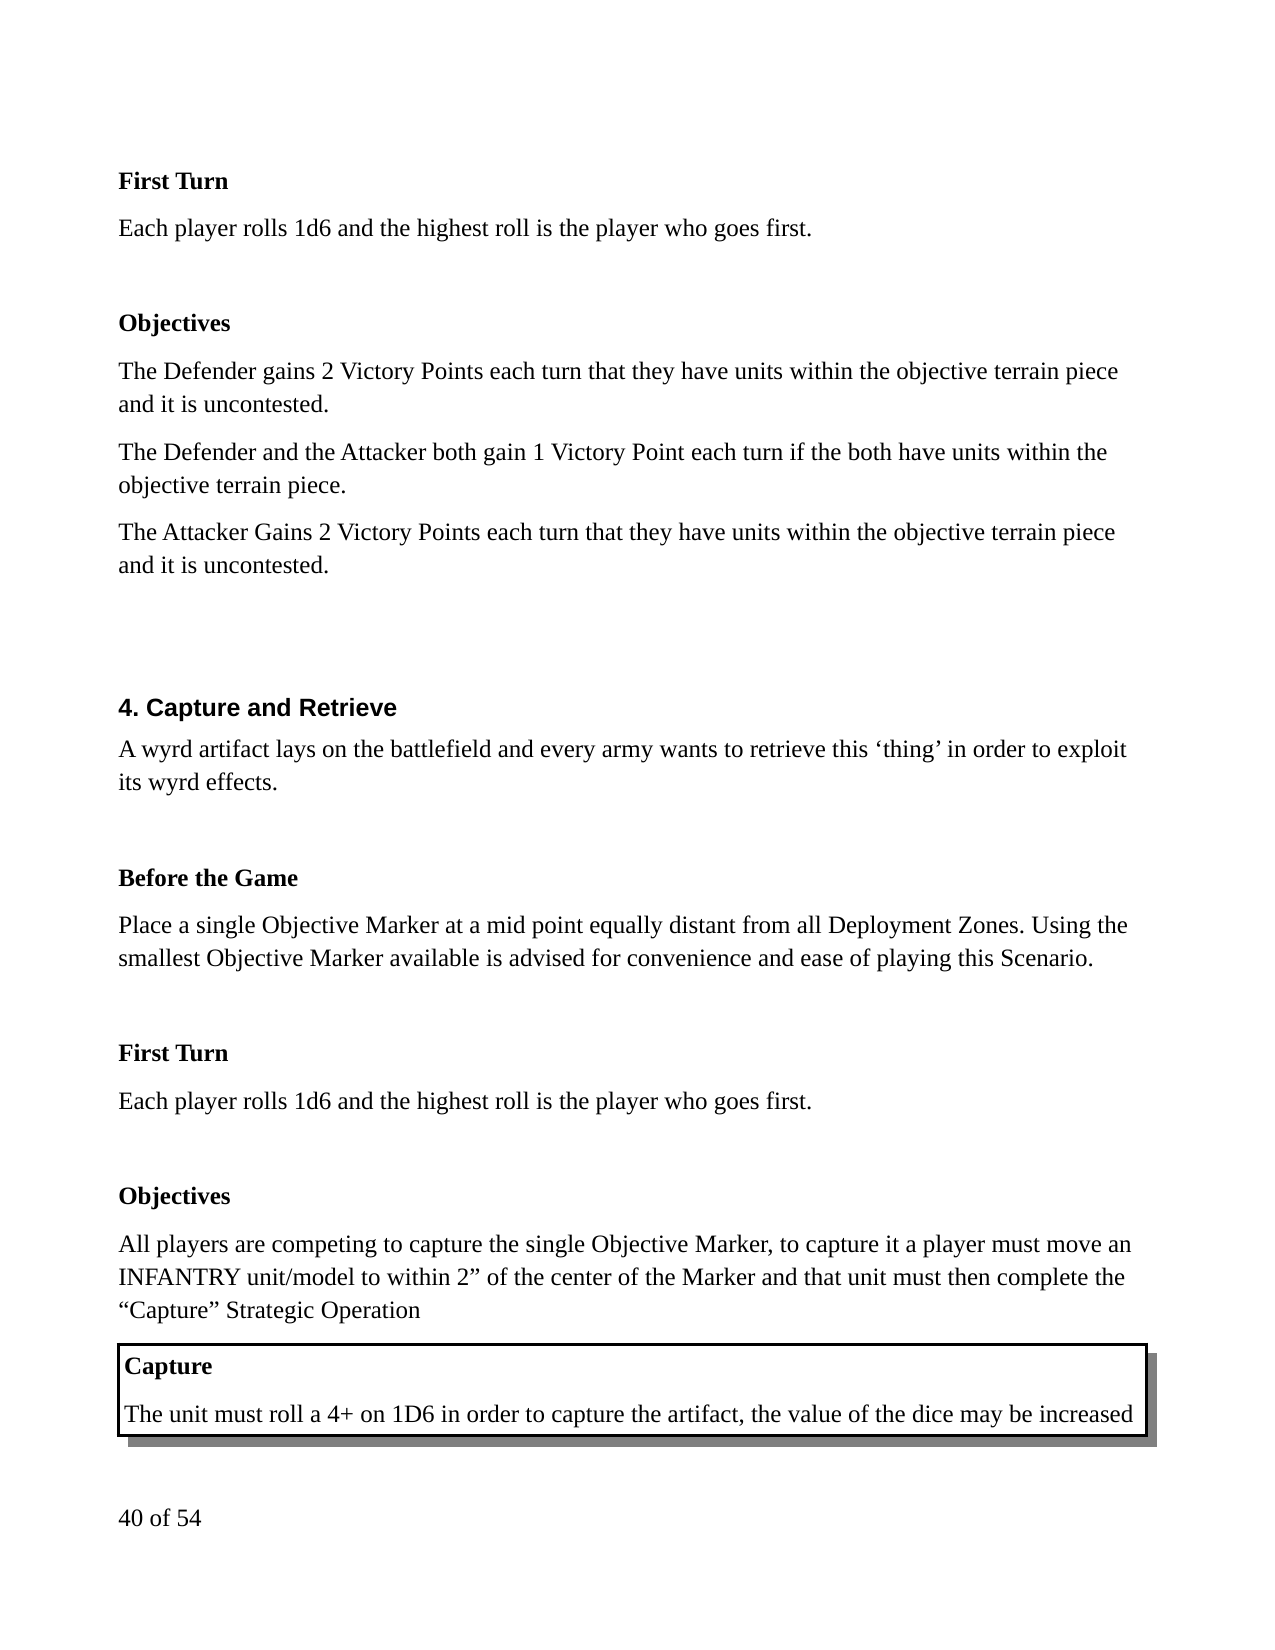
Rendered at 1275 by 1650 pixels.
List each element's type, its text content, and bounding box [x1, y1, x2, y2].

text First Turn [118, 166, 1157, 194]
text A wyrd artifact lays on the battlefield and every army wants to retrieve this ‘thing’ in order to exploit its wyrd effects. [118, 734, 1157, 796]
text The Defender and the Attacker both gain 1 Victory Point each turn if the both have units within the objective terrain piece. [118, 437, 1157, 498]
text Before the Game [118, 863, 1157, 891]
table_header Capture The unit must roll a 4+ on 1D6 in order to capture the artifact, the value of the dice may be increased [120, 1346, 1145, 1433]
text Place a single Objective Marker at a mid point equally distant from all Deployment Zones. Using the smallest Objective Marker available is advised for convenience and ease of playing this Scenario. [118, 910, 1157, 972]
text Each player rolls 1d6 and the highest roll is the player who goes first. [118, 1086, 1157, 1115]
text Objectives [118, 1181, 1157, 1210]
text First Turn [118, 1038, 1157, 1067]
text Each player rolls 1d6 and the highest roll is the player who goes first. [118, 213, 1157, 242]
subtitle . Capture and Retrieve [118, 693, 1157, 722]
text Objectives [118, 308, 1157, 337]
text The Attacker Gains 2 Victory Points each turn that they have units within the objective terrain piece and it is uncontested. [118, 517, 1157, 579]
text The Defender gains 2 Victory Points each turn that they have units within the objective terrain piece and it is uncontested. [118, 356, 1157, 418]
text All players are competing to capture the single Objective Marker, to capture it a player must move an INFANTRY unit/model to within 2” of the center of the Marker and that unit must then complete the “Capture” Strategic Operation [118, 1229, 1157, 1324]
